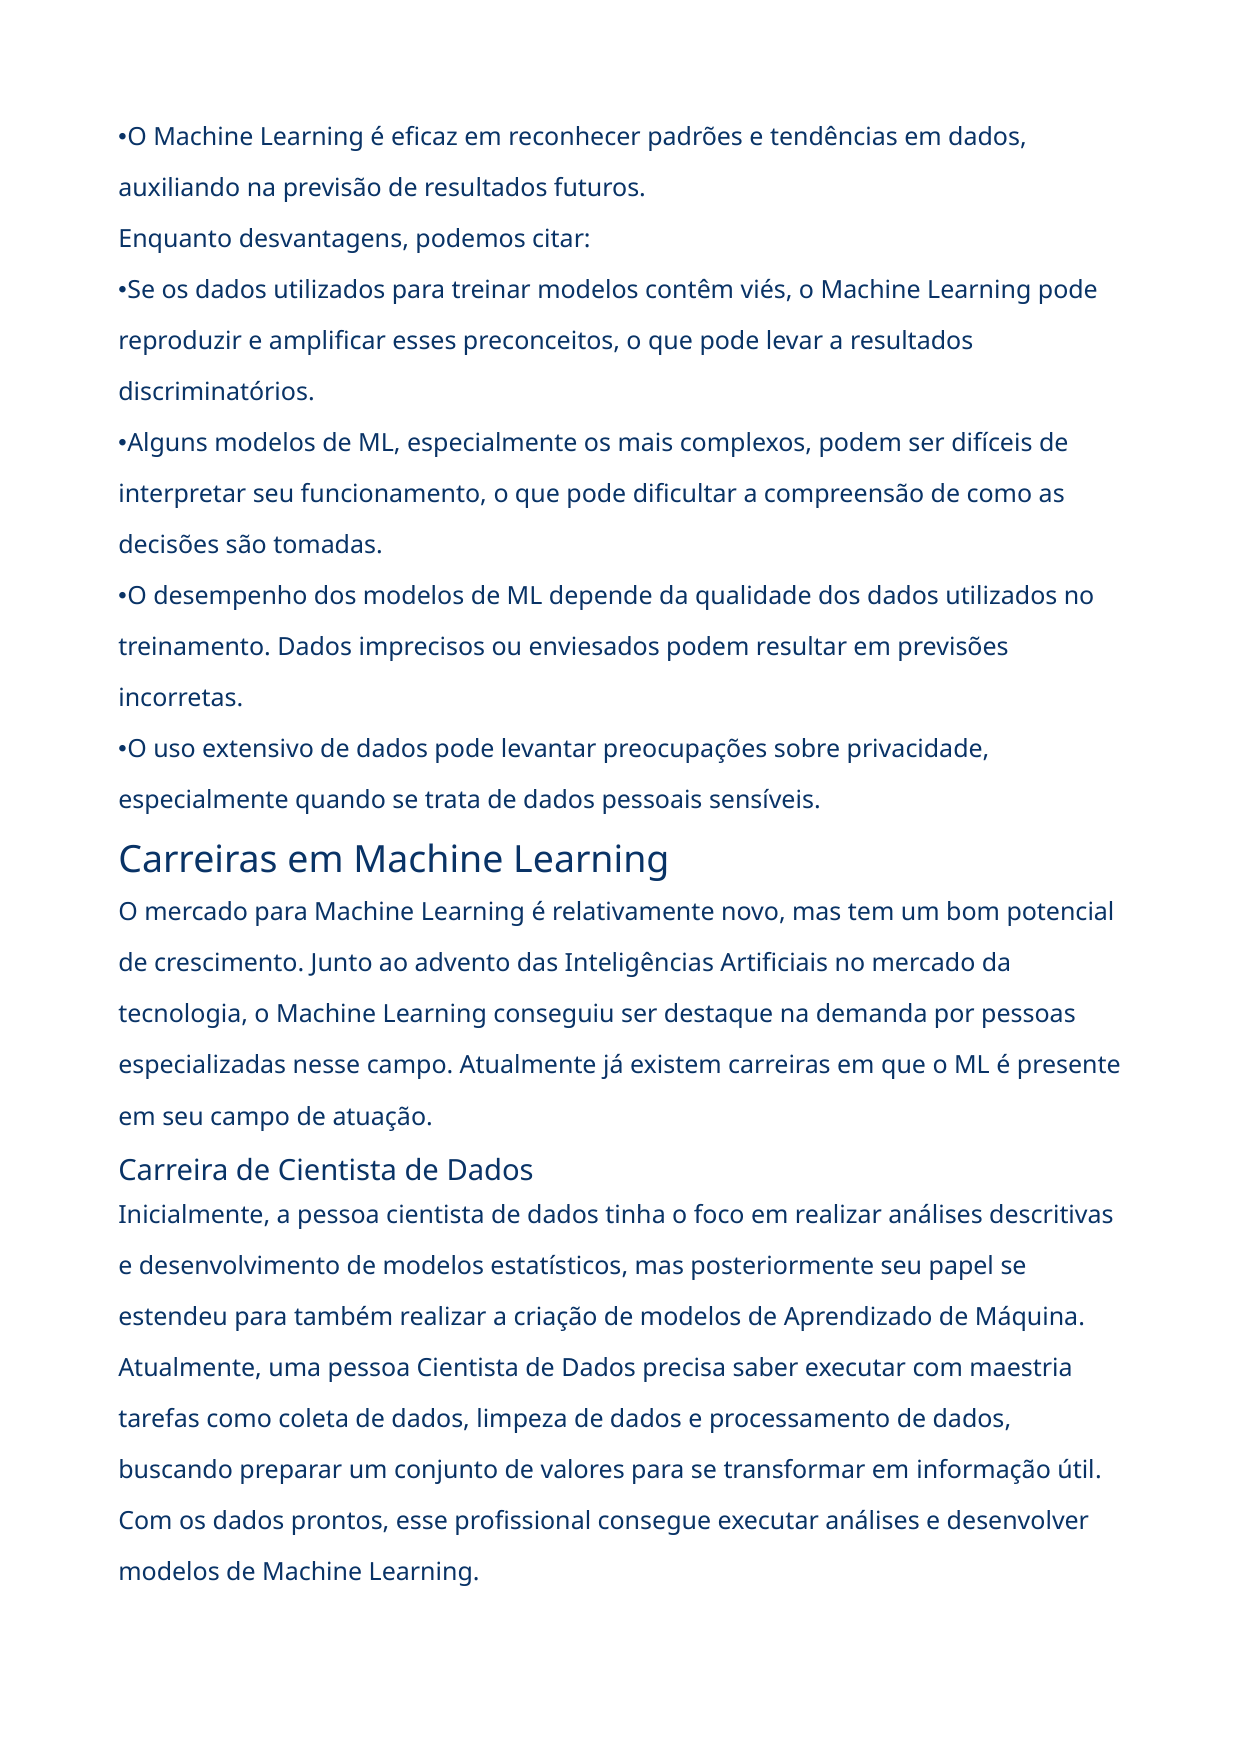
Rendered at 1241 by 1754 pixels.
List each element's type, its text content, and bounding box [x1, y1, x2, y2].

list Alguns modelos de ML, especialmente os mais complexos, podem ser difíceis de interpretar seu funcionamento, o que pode dificultar a compreensão de como as decisões são tomadas. [118, 424, 1122, 561]
text Inicialmente, a pessoa cientista de dados tinha o foco em realizar análises descritivas e desenvolvimento de modelos estatísticos, mas posteriormente seu papel se estendeu para também realizar a criação de modelos de Aprendizado de Máquina. [118, 1197, 1122, 1333]
text Atualmente, uma pessoa Cientista de Dados precisa saber executar com maestria tarefas como coleta de dados, limpeza de dados e processamento de dados, buscando preparar um conjunto de valores para se transformar em informação útil. Com os dados prontos, esse profissional consegue executar análises e desenvolver modelos de Machine Learning. [118, 1350, 1122, 1588]
subtitle Carreira de Cientista de Dados [118, 1149, 1122, 1189]
list O desempenho dos modelos de ML depende da qualidade dos dados utilizados no treinamento. Dados imprecisos ou enviesados podem resultar em previsões incorretas. [118, 577, 1122, 714]
list O uso extensivo de dados pode levantar preocupações sobre privacidade, especialmente quando se trata de dados pessoais sensíveis. [118, 731, 1122, 816]
text O mercado para Machine Learning é relativamente novo, mas tem um bom potencial de crescimento. Junto ao advento das Inteligências Artificiais no mercado da tecnologia, o Machine Learning conseguiu ser destaque na demanda por pessoas especializadas nesse campo. Atualmente já existem carreiras em que o ML é presente em seu campo de atuação. [118, 894, 1122, 1132]
subtitle Carreiras em Machine Learning [118, 833, 1122, 884]
list O Machine Learning é eficaz em reconhecer padrões e tendências em dados, auxiliando na previsão de resultados futuros. [118, 118, 1122, 203]
list Se os dados utilizados para treinar modelos contêm viés, o Machine Learning pode reproduzir e amplificar esses preconceitos, o que pode levar a resultados discriminatórios. [118, 271, 1122, 407]
text Enquanto desvantagens, podemos citar: [118, 220, 1122, 254]
